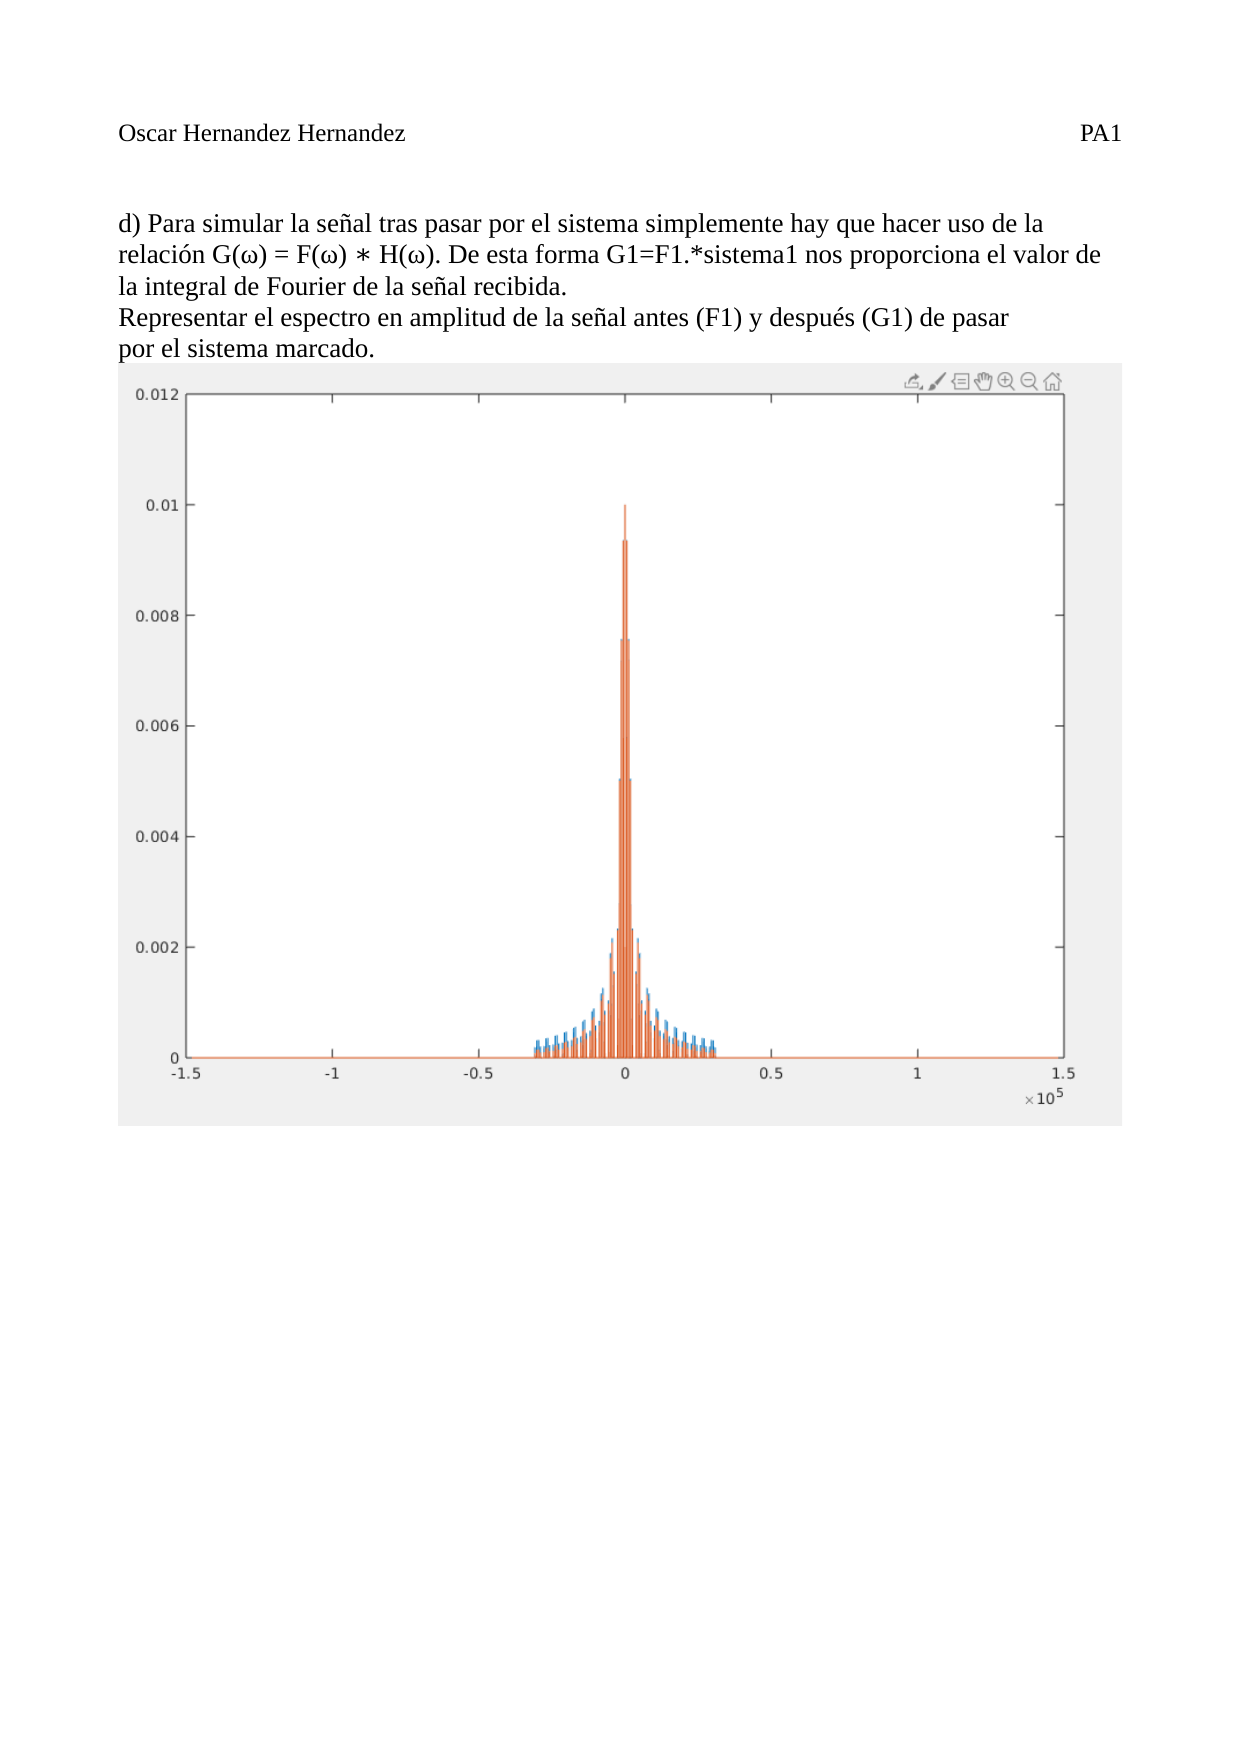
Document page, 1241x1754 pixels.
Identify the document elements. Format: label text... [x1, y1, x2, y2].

text Representar el espectro en amplitud de la señal antes (F1) y después (G1) de pasar [118, 301, 1122, 332]
text d) Para simular la señal tras pasar por el sistema simplemente hay que hacer uso de la [118, 207, 1122, 239]
text relación G(ω) = F(ω) ∗ H(ω). De esta forma G1=F1.*sistema1 nos proporciona el valor de la integral de Fourier de la señal recibida. [118, 239, 1122, 301]
picture [118, 363, 1123, 1126]
text por el sistema marcado. [118, 332, 1122, 363]
